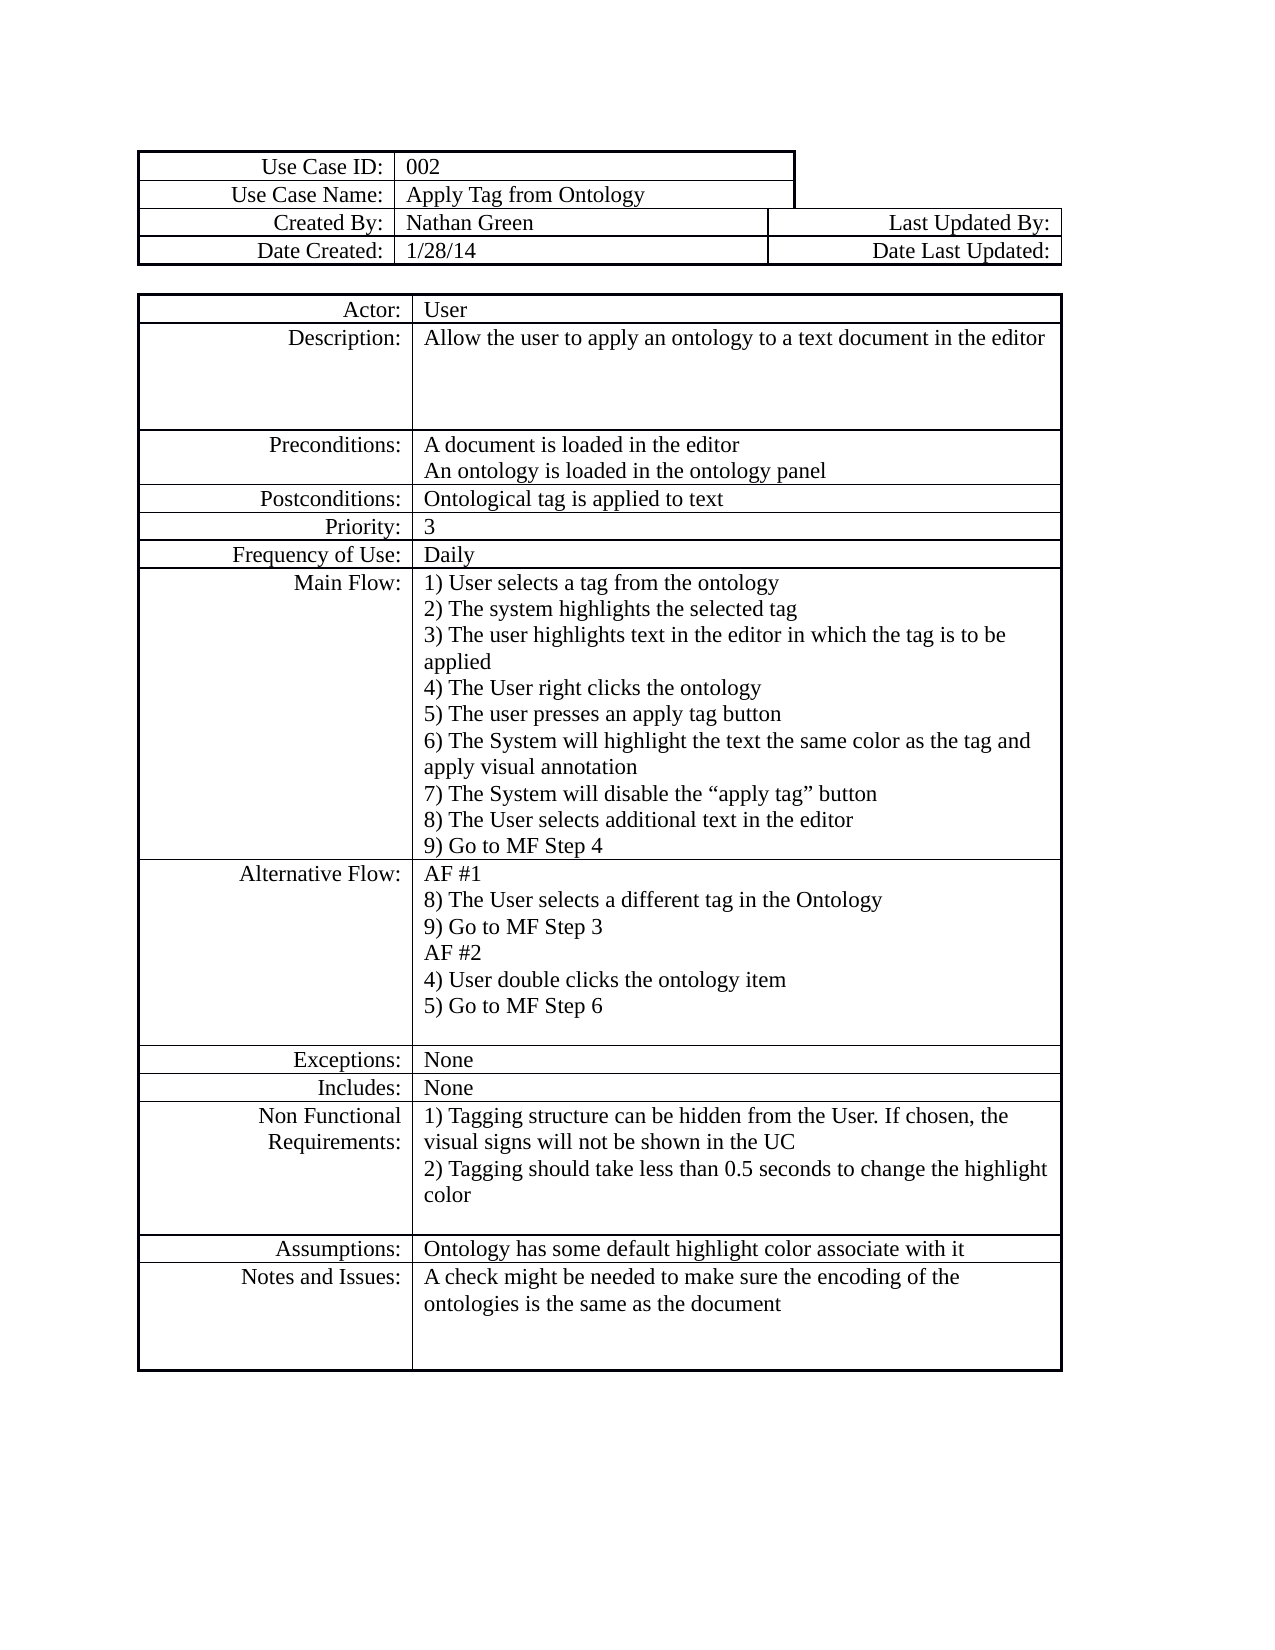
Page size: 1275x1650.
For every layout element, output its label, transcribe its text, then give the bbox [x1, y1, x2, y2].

table_cell Created By: [140, 209, 394, 235]
table_cell Ontology has some default highlight color associate with it [413, 1236, 1060, 1262]
table_cell Description: [140, 324, 412, 429]
table_cell Frequency of Use: [140, 541, 412, 567]
table_cell Notes and Issues: [140, 1263, 412, 1369]
table_cell None [413, 1074, 1060, 1101]
table_header Actor: [140, 296, 412, 322]
table_header User [413, 296, 1060, 322]
table_cell Date Last Updated: [769, 237, 1061, 263]
table_cell A check might be needed to make sure the encoding of the ontologies is the same as the document [413, 1263, 1060, 1369]
table_header 002 [395, 153, 793, 179]
table_cell Includes: [140, 1074, 412, 1101]
table_cell Last Updated By: [769, 209, 1061, 235]
table_cell Use Case Name: [140, 181, 394, 207]
table_cell Ontological tag is applied to text [413, 485, 1060, 511]
table_cell Preconditions: [140, 431, 412, 483]
table_cell Date Created: [140, 237, 394, 263]
table_cell Nathan Green [395, 209, 767, 235]
table_cell Priority: [140, 513, 412, 539]
table_cell 1) Tagging structure can be hidden from the User. If chosen, the visual signs will not be shown in the UC 2) Tagging should take less than 0.5 seconds to change the highlight color [413, 1102, 1060, 1234]
table_header Use Case ID: [140, 153, 394, 179]
table_cell Main Flow: [140, 569, 412, 859]
table_cell None [413, 1046, 1060, 1073]
table_cell 3 [413, 513, 1060, 539]
table_cell 1/28/14 [395, 237, 767, 263]
table_cell Daily [413, 541, 1060, 567]
table_cell A document is loaded in the editor An ontology is loaded in the ontology panel [413, 431, 1060, 483]
table_cell Apply Tag from Ontology [395, 181, 793, 207]
table_cell Allow the user to apply an ontology to a text document in the editor [413, 324, 1060, 429]
table_cell Postconditions: [140, 485, 412, 511]
table_cell 1) User selects a tag from the ontology 2) The system highlights the selected tag 3) The user highlights text in the editor in which the tag is to be applied 4) The User right clicks the ontology 5) The user presses an apply tag button 6) The System will highlight the text the same color as the tag and apply visual annotation 7) The System will disable the “apply tag” button 8) The User selects additional text in the editor 9) Go to MF Step 4 [413, 569, 1060, 859]
table_cell Non Functional Requirements: [140, 1102, 412, 1234]
table_cell Assumptions: [140, 1236, 412, 1262]
table_cell AF #1 8) The User selects a different tag in the Ontology 9) Go to MF Step 3 AF #2 4) User double clicks the ontology item 5) Go to MF Step 6 [413, 860, 1060, 1045]
table_cell Exceptions: [140, 1046, 412, 1073]
table_cell Alternative Flow: [140, 860, 412, 1045]
